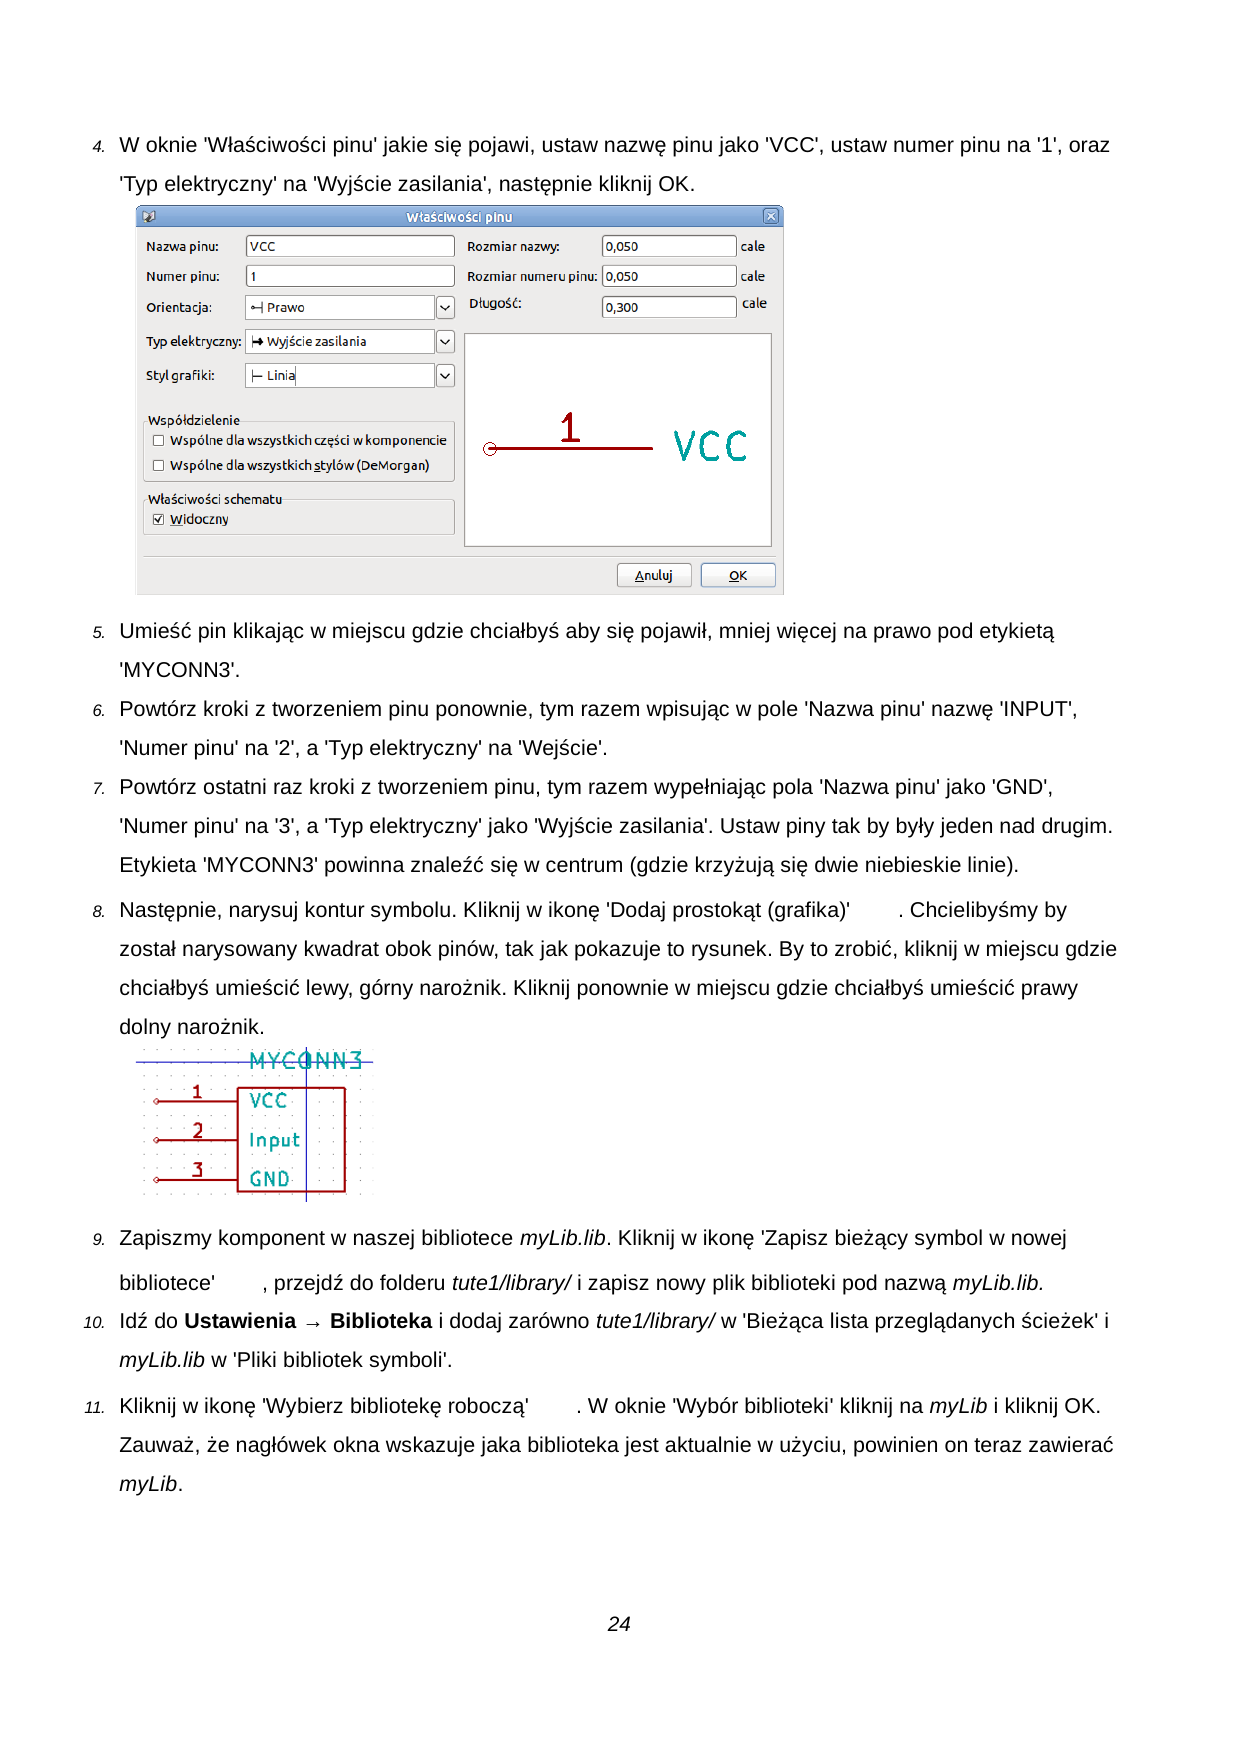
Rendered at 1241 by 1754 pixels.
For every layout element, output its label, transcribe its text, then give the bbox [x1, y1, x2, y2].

picture [135, 205, 784, 595]
list Zapiszmy komponent w naszej bibliotece myLib.lib. Kliknij w ikonę 'Zapisz bieżący symbol w nowej bibliotece' , przejdź do folderu tute1/library/ i zapisz nowy plik biblioteki pod nazwą myLib.lib. [119, 1210, 1122, 1294]
list W oknie 'Właściwości pinu' jakie się pojawi, ustaw nazwę pinu jako 'VCC', ustaw numer pinu na '1', oraz 'Typ elektryczny' na 'Wyjście zasilania', następnie kliknij OK. [119, 118, 1122, 604]
list Kliknij w ikonę 'Wybierz bibliotekę roboczą' . W oknie 'Wybór biblioteki' kliknij na myLib i kliknij OK. Zauważ, że nagłówek okna wskazuje jaka biblioteka jest aktualnie w użyciu, powinien on teraz zawierać myLib. [119, 1372, 1122, 1495]
list Powtórz ostatni raz kroki z tworzeniem pinu, tym razem wypełniając pola 'Nazwa pinu' jako 'GND', 'Numer pinu' na '3', a 'Typ elektryczny' jako 'Wyjście zasilania'. Ustaw piny tak by były jeden nad drugim. Etykieta 'MYCONN3' powinna znaleźć się w centrum (gdzie krzyżują się dwie niebieskie linie). [119, 760, 1122, 877]
picture [135, 1047, 374, 1202]
list Powtórz kroki z tworzeniem pinu ponownie, tym razem wpisując w pole 'Nazwa pinu' nazwę 'INPUT', 'Numer pinu' na '2', a 'Typ elektryczny' na 'Wejście'. [119, 682, 1122, 760]
list Umieść pin klikając w miejscu gdzie chciałbyś aby się pojawił, mniej więcej na prawo pod etykietą 'MYCONN3'. [119, 604, 1122, 682]
list Następnie, narysuj kontur symbolu. Kliknij w ikonę 'Dodaj prostokąt (grafika)' . Chcielibyśmy by został narysowany kwadrat obok pinów, tak jak pokazuje to rysunek. By to zrobić, kliknij w miejscu gdzie chciałbyś umieścić lewy, górny narożnik. Kliknij ponownie w miejscu gdzie chciałbyś umieścić prawy dolny narożnik. [119, 877, 1122, 1210]
list Idź do Ustawienia → Biblioteka i dodaj zarówno tute1/library/ w 'Bieżąca lista przeglądanych ścieżek' i myLib.lib w 'Pliki bibliotek symboli'. [119, 1294, 1122, 1372]
